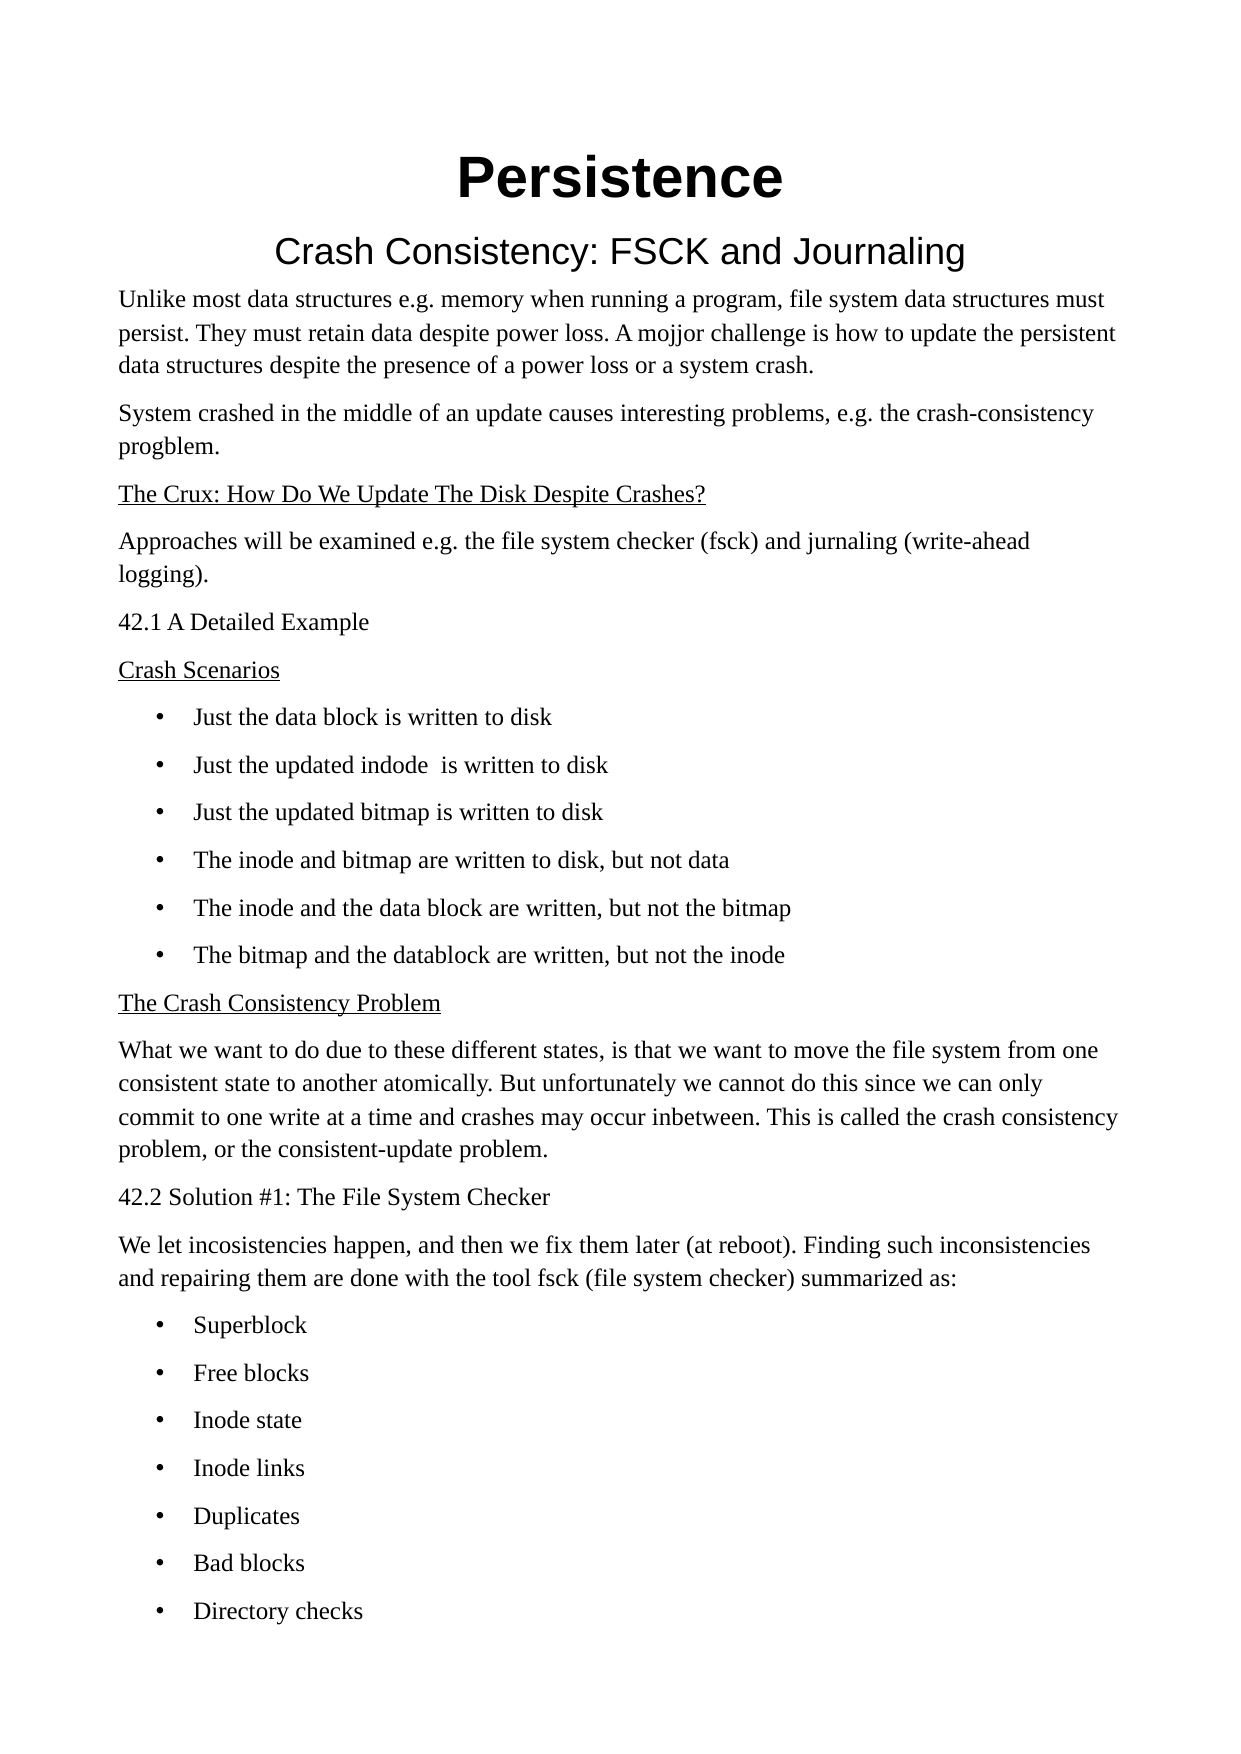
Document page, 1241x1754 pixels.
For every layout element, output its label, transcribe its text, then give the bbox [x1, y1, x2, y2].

text The Crash Consistency Problem [118, 988, 1122, 1017]
text The Crux: How Do We Update The Disk Despite Crashes? [118, 479, 1122, 508]
text 42.2 Solution #1: The File System Checker [118, 1182, 1122, 1211]
list Just the data block is written to disk [156, 702, 1122, 731]
text 42.1 A Detailed Example [118, 607, 1122, 636]
list Just the updated indode is written to disk [156, 750, 1122, 779]
subtitle Crash Consistency: FSCK and Journaling [118, 229, 1122, 272]
list Superblock [156, 1310, 1122, 1339]
list Inode state [156, 1406, 1122, 1434]
list Directory checks [156, 1596, 1122, 1625]
text Crash Scenarios [118, 655, 1122, 683]
list Inode links [156, 1453, 1122, 1482]
list Just the updated bitmap is written to disk [156, 797, 1122, 826]
list Duplicates [156, 1501, 1122, 1529]
list Bad blocks [156, 1548, 1122, 1577]
text What we want to do due to these different states, is that we want to move the file system from one consistent state to another atomically. But unfortunately we cannot do this since we can only commit to one write at a time and crashes may occur inbetween. This is called the crash consistency problem, or the consistent-update problem. [118, 1036, 1122, 1163]
text Unlike most data structures e.g. memory when running a program, file system data structures must persist. They must retain data despite power loss. A mojjor challenge is how to update the persistent data structures despite the presence of a power loss or a system crash. [118, 284, 1122, 379]
title Persistence [118, 143, 1122, 210]
list Free blocks [156, 1358, 1122, 1387]
text Approaches will be examined e.g. the file system checker (fsck) and jurnaling (write-ahead logging). [118, 526, 1122, 588]
list The inode and the data block are written, but not the bitmap [156, 893, 1122, 921]
text System crashed in the middle of an update causes interesting problems, e.g. the crash-consistency progblem. [118, 398, 1122, 460]
list The inode and bitmap are written to disk, but not data [156, 845, 1122, 874]
list The bitmap and the datablock are written, but not the inode [156, 940, 1122, 969]
text We let incosistencies happen, and then we fix them later (at reboot). Finding such inconsistencies and repairing them are done with the tool fsck (file system checker) summarized as: [118, 1230, 1122, 1292]
